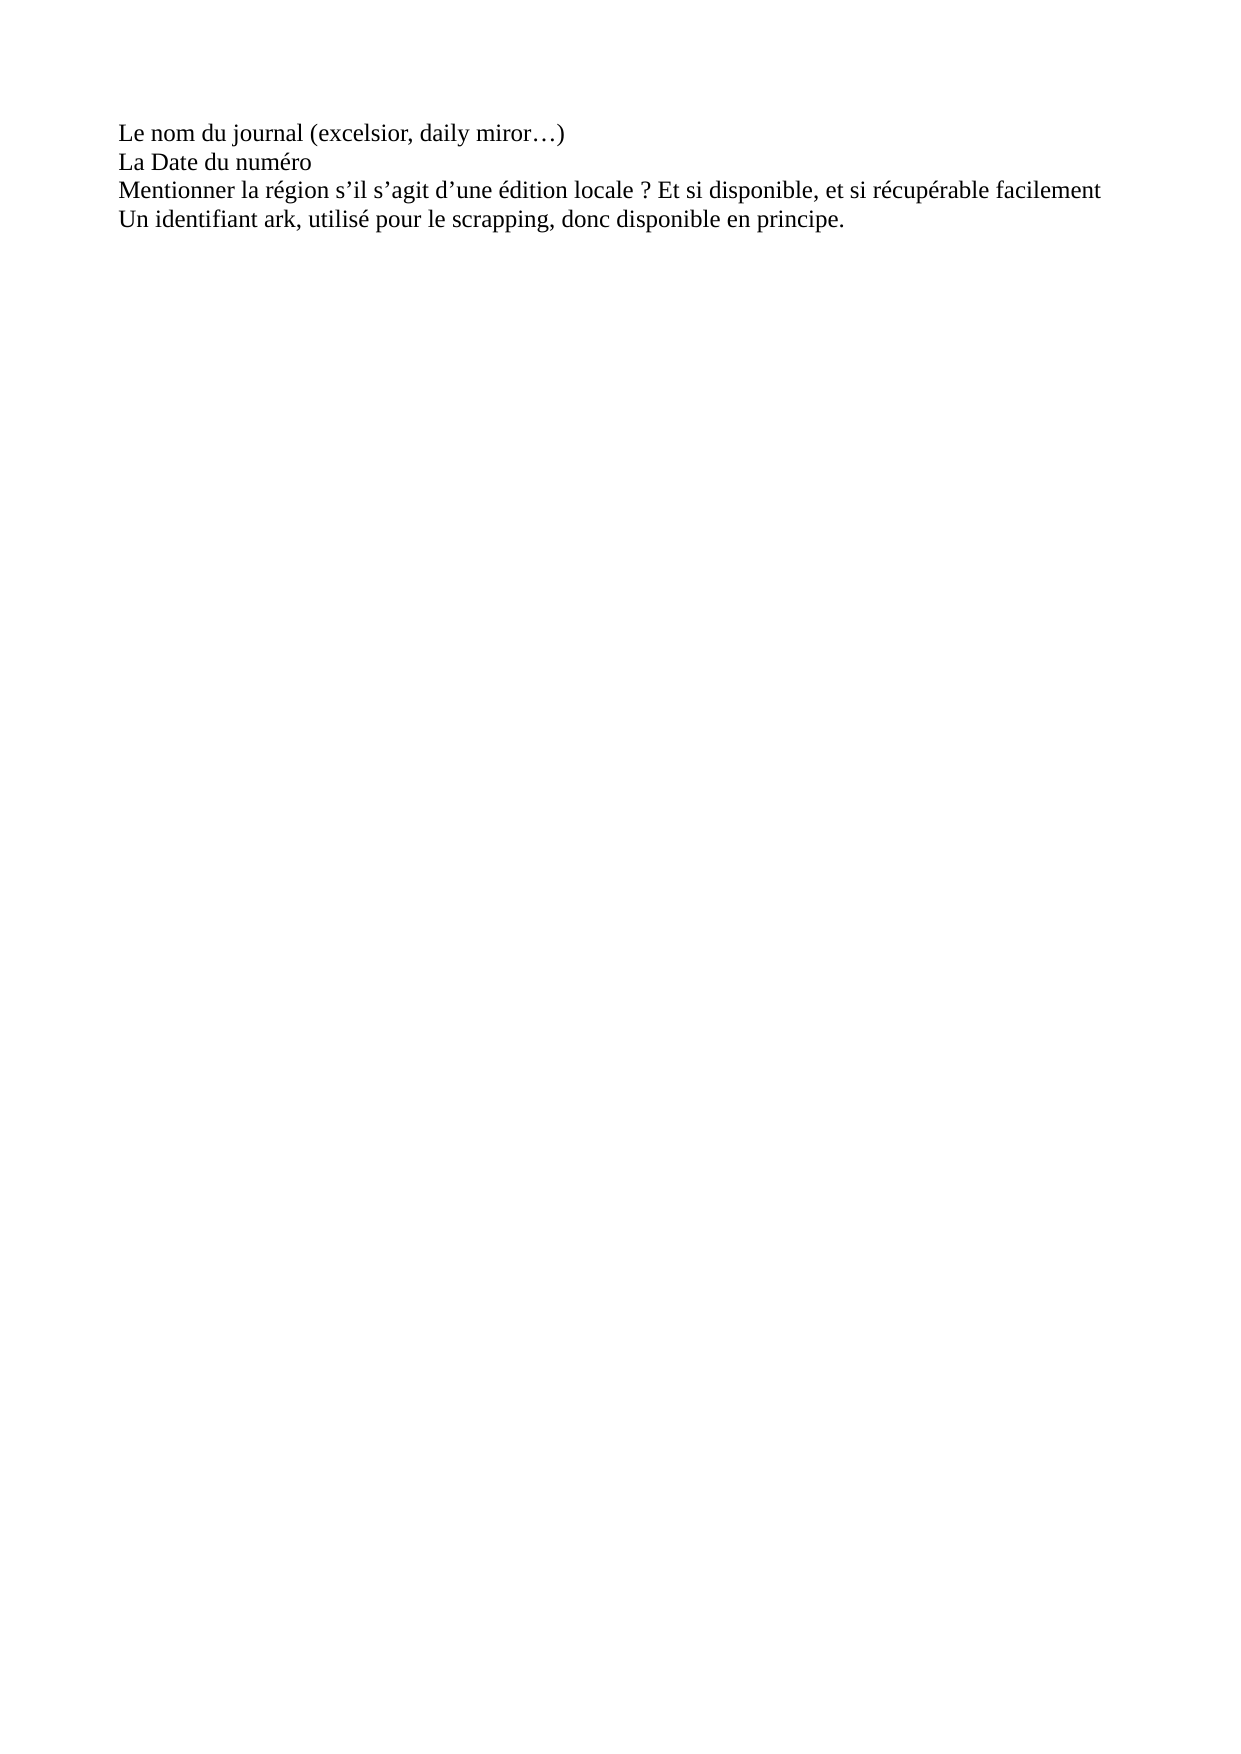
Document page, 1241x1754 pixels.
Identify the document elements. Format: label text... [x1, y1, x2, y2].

text Mentionner la région s’il s’agit d’une édition locale ? Et si disponible, et si récupérable facilement [118, 176, 1122, 204]
text La Date du numéro [118, 147, 1122, 176]
text Un identifiant ark, utilisé pour le scrapping, donc disponible en principe. [118, 204, 1122, 233]
text Le nom du journal (excelsior, daily miror…) [118, 118, 1122, 147]
